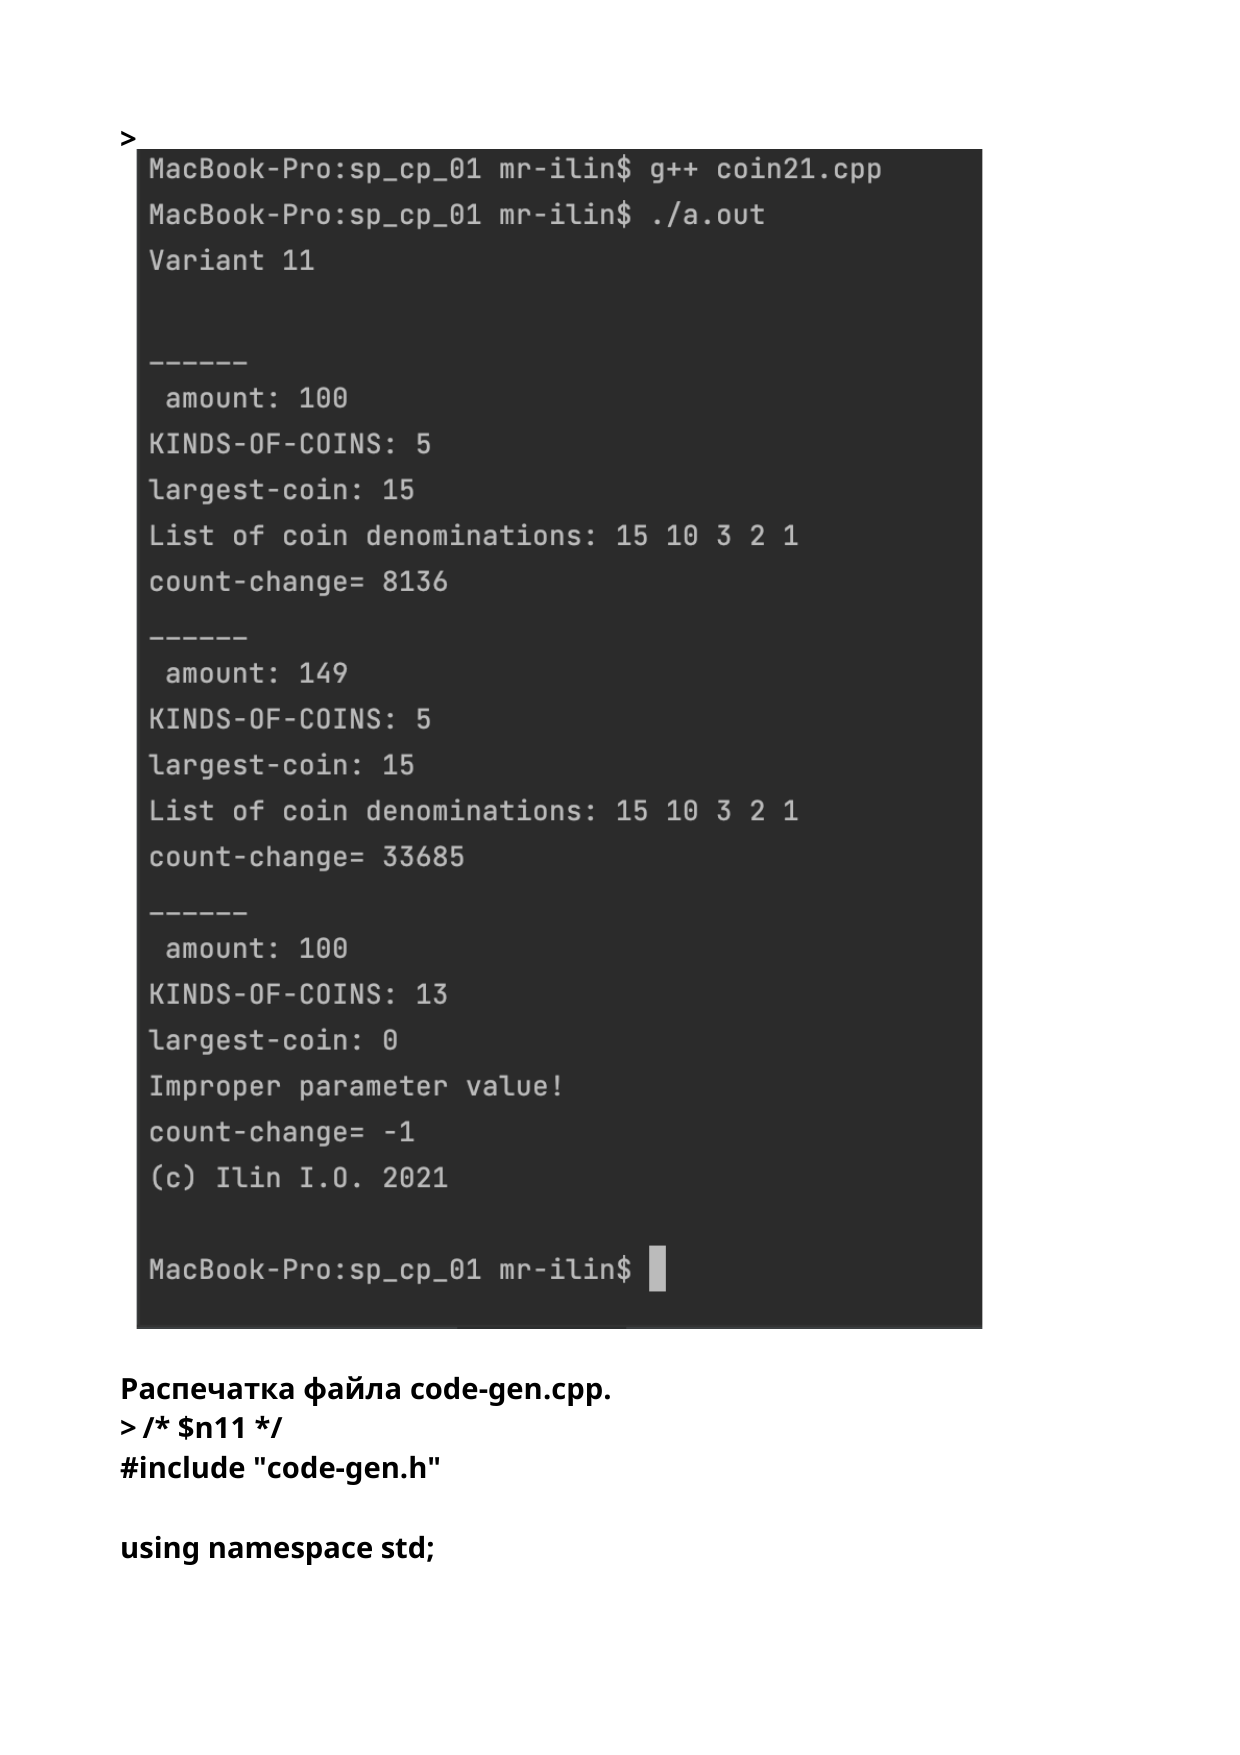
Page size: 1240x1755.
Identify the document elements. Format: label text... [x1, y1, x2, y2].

text #include "code-gen.h" [120, 1447, 1120, 1487]
text > /* $n11 */ [120, 1408, 1120, 1447]
text using namespace std; [120, 1527, 1120, 1567]
text Распечатка файла code-gen.cpp. [120, 1368, 1120, 1408]
text > [120, 118, 1120, 1328]
